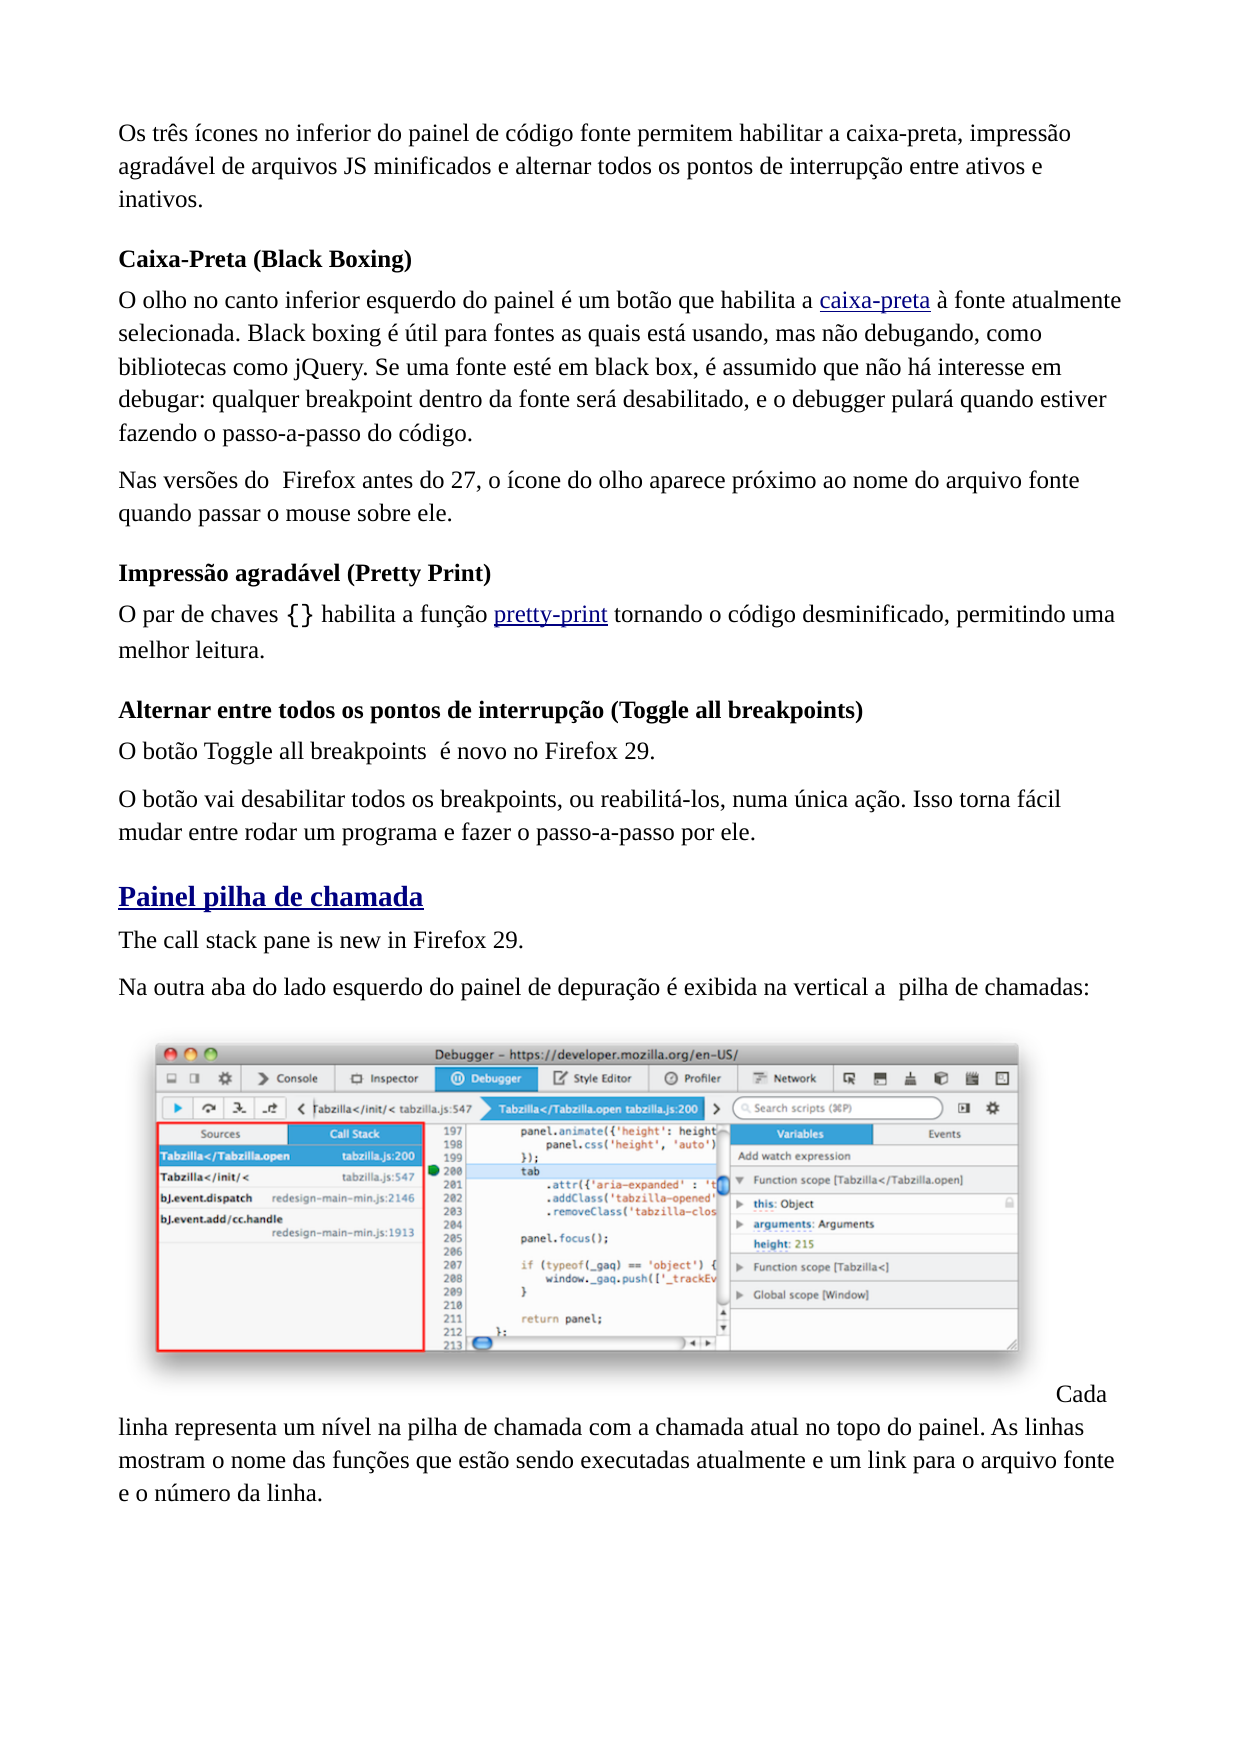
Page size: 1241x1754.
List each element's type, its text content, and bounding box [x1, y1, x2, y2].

text Os três ícones no inferior do painel de código fonte permitem habilitar a caixa-preta, impressão agradável de arquivos JS minificados e alternar todos os pontos de interrupção entre ativos e inativos. [118, 118, 1122, 213]
text O botão Toggle all breakpoints é novo no Firefox 29. [118, 736, 1122, 765]
picture [118, 1020, 1056, 1403]
text The call stack pane is new in Firefox 29. [118, 925, 1122, 954]
text Nas versões do Firefox antes do 27, o ícone do olho aparece próximo ao nome do arquivo fonte quando passar o mouse sobre ele. [118, 465, 1122, 527]
subtitle Alternar entre todos os pontos de interrupção (Toggle all breakpoints) [118, 695, 1122, 723]
subtitle Caixa-Preta (Black Boxing) [118, 244, 1122, 273]
subtitle Impressão agradável (Pretty Print) [118, 558, 1122, 587]
text Cada linha representa um nível na pilha de chamada com a chamada atual no topo do painel. As linhas mostram o nome das funções que estão sendo executadas atualmente e um link para o arquivo fonte e o número da linha. [118, 1020, 1122, 1507]
subtitle Painel pilha de chamada [118, 879, 1122, 912]
text O olho no canto inferior esquerdo do painel é um botão que habilita a caixa-preta à fonte atualmente selecionada. Black boxing é útil para fontes as quais está usando, mas não debugando, como bibliotecas como jQuery. Se uma fonte esté em black box, é assumido que não há interesse em debugar: qualquer breakpoint dentro da fonte será desabilitado, e o debugger pulará quando estiver fazendo o passo-a-passo do código. [118, 286, 1122, 446]
text Na outra aba do lado esquerdo do painel de depuração é exibida na vertical a pilha de chamadas: [118, 972, 1122, 1001]
text O par de chaves {} habilita a função pretty-print tornando o código desminificado, permitindo uma melhor leitura. [118, 599, 1122, 663]
text O botão vai desabilitar todos os breakpoints, ou reabilitá-los, numa única ação. Isso torna fácil mudar entre rodar um programa e fazer o passo-a-passo por ele. [118, 784, 1122, 845]
